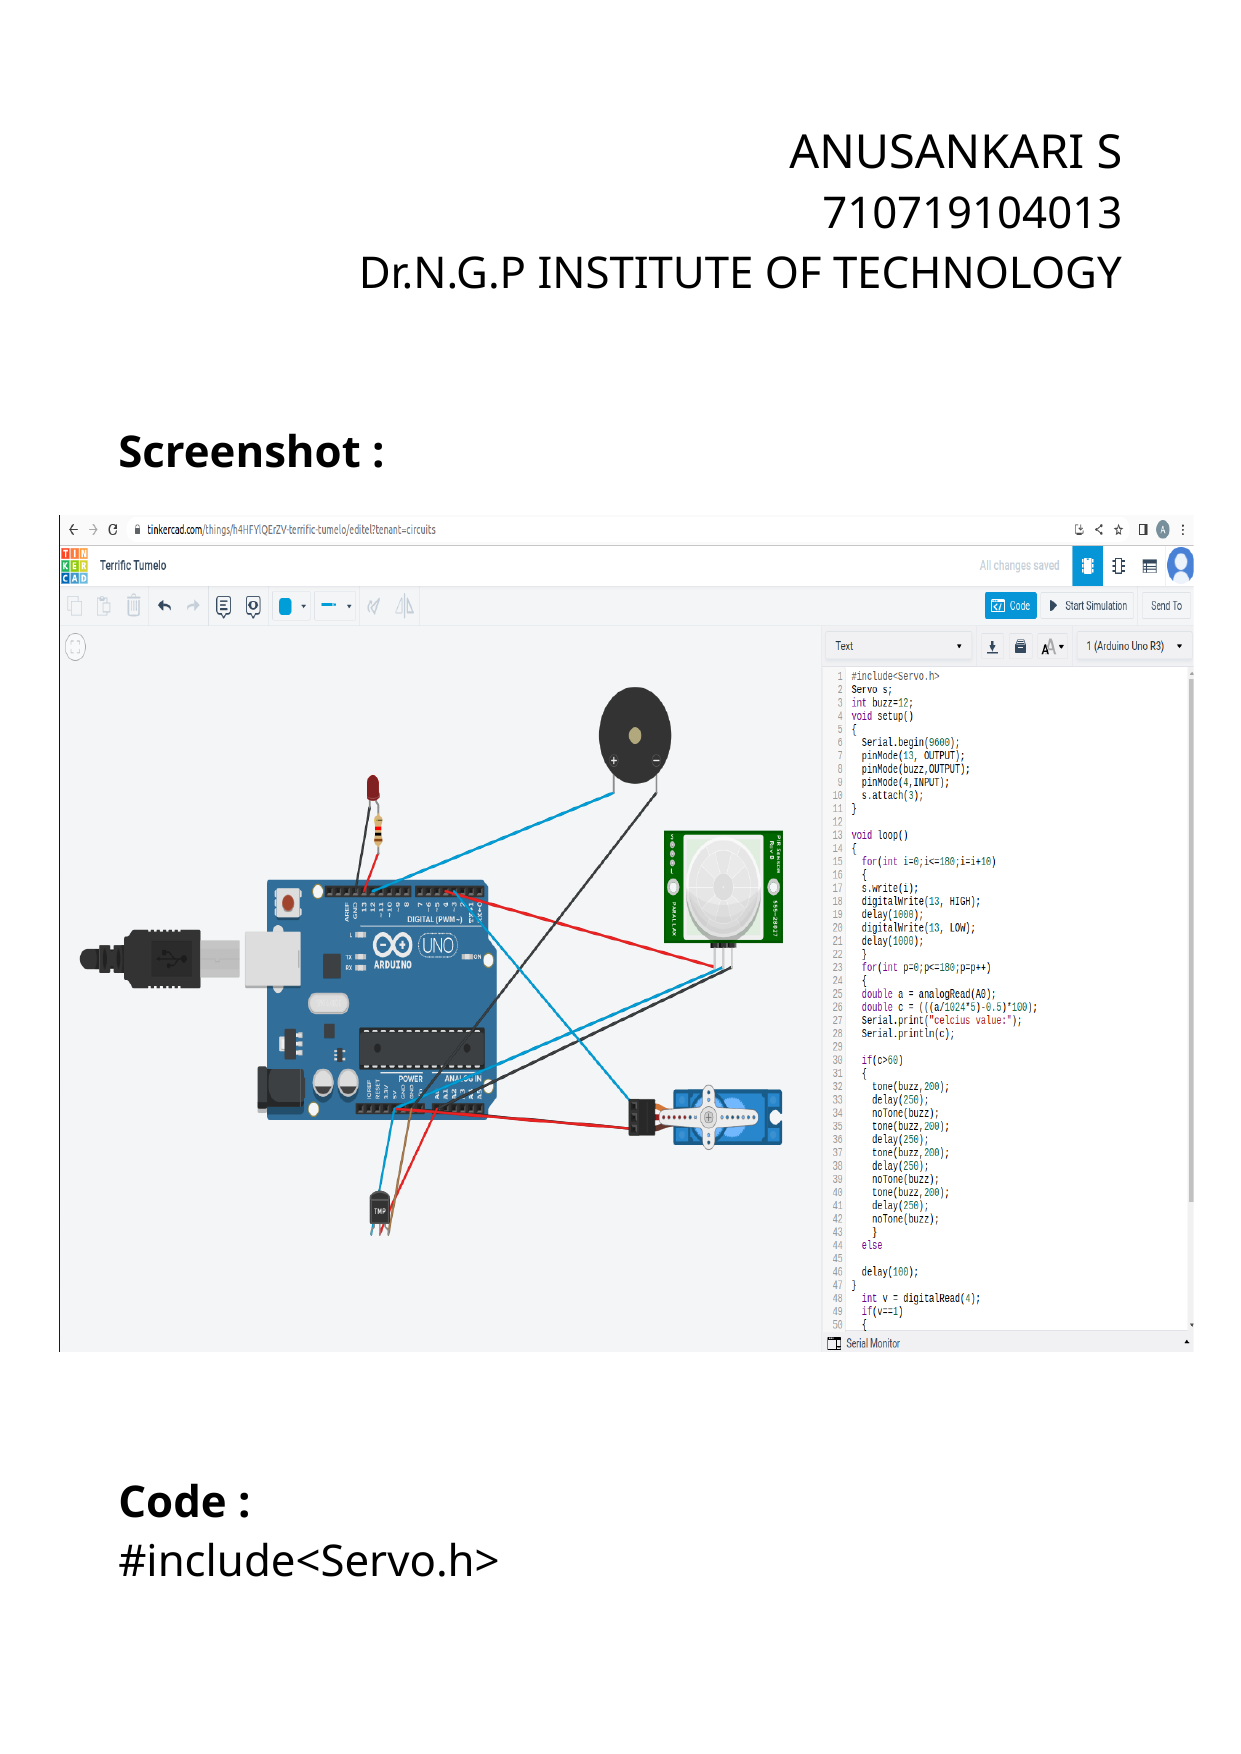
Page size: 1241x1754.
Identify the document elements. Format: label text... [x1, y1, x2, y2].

text ANUSANKARI S [118, 118, 1122, 182]
picture [59, 515, 1194, 1352]
text Code : [118, 1471, 1122, 1530]
text Dr.N.G.P INSTITUTE OF TECHNOLOGY [118, 242, 1122, 301]
text 710719104013 [118, 182, 1122, 242]
text #include<Servo.h> [118, 1530, 1122, 1590]
text Screenshot : [118, 420, 1122, 480]
